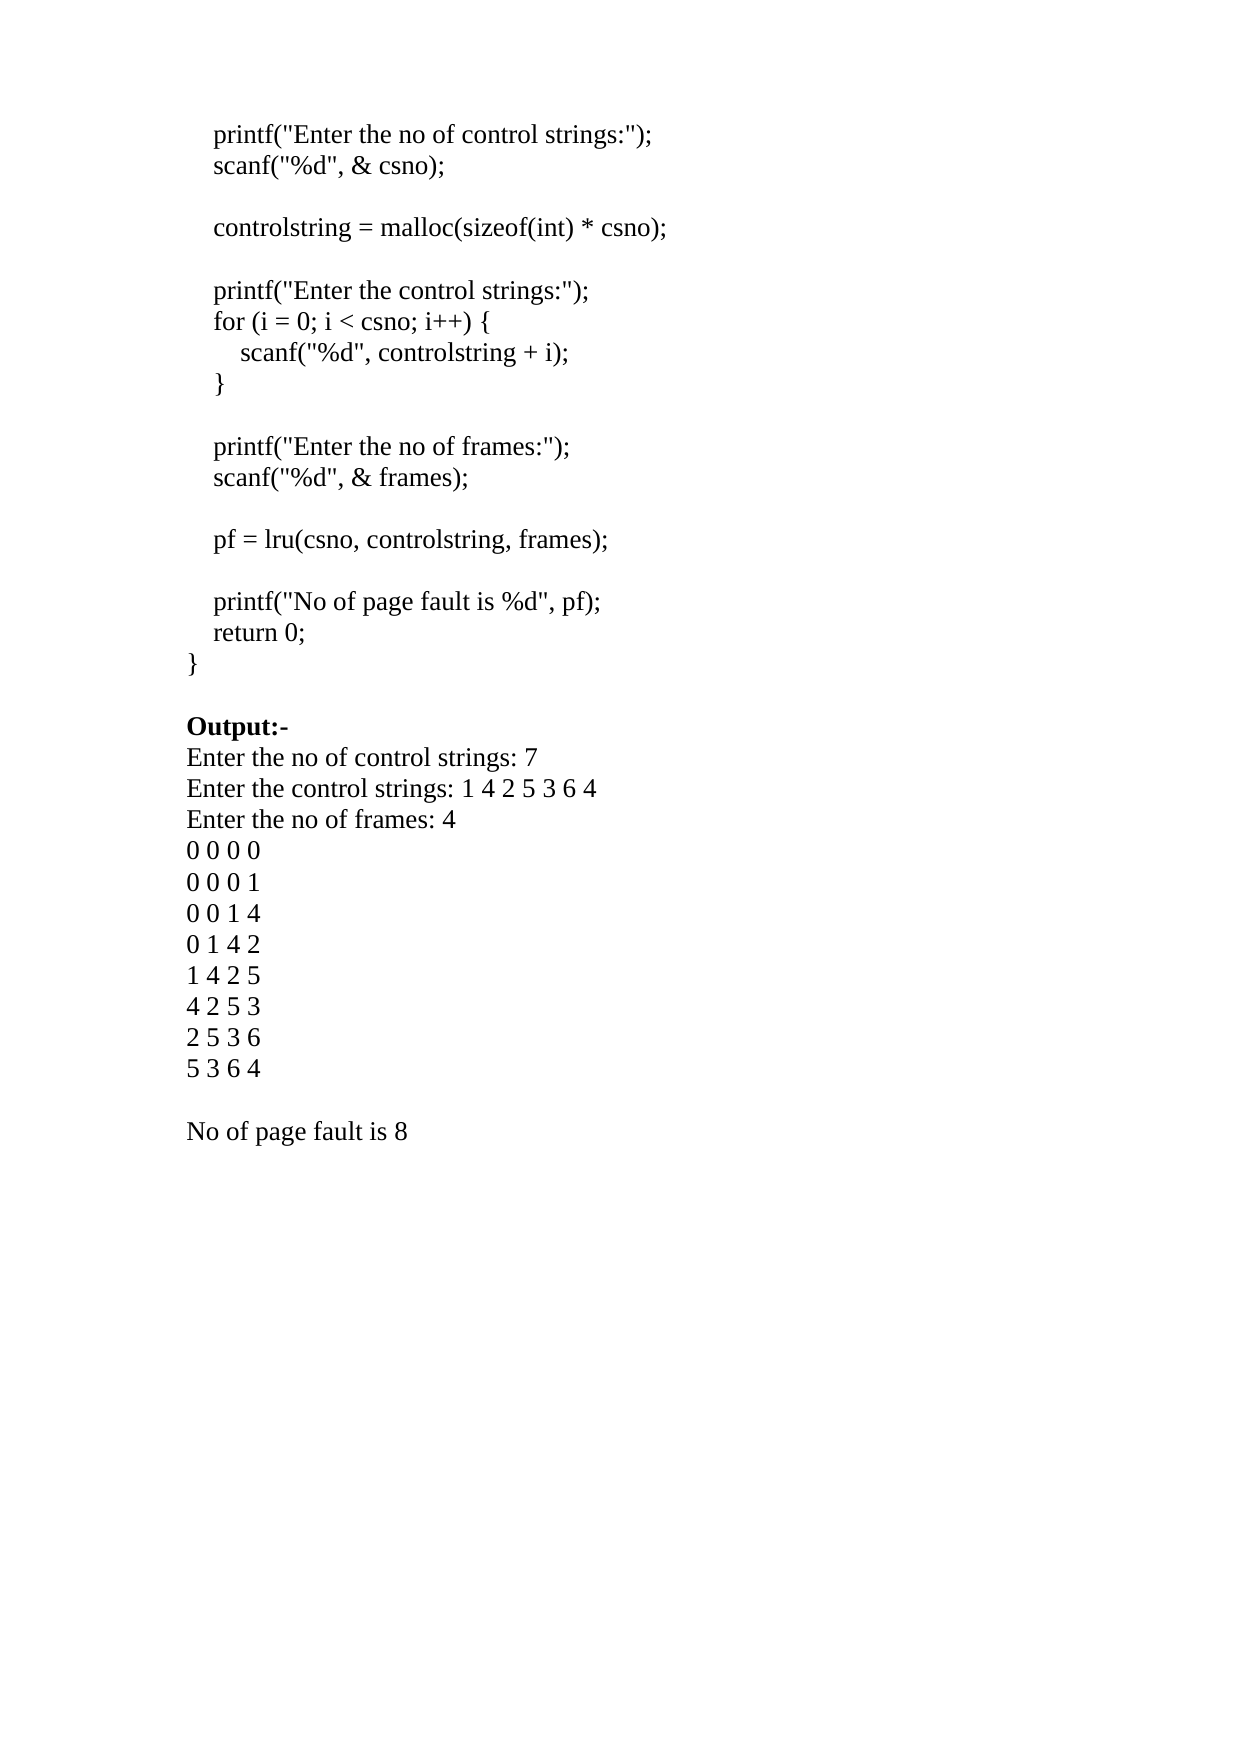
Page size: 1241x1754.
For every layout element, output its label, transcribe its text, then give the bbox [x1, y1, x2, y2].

text scanf("%d", controlstring + i); [186, 336, 1123, 367]
text 0 1 4 2 [186, 928, 1123, 959]
text printf("No of page fault is %d", pf); [186, 585, 1123, 616]
text Enter the no of frames: 4 [186, 803, 1123, 834]
text return 0; [186, 616, 1123, 648]
text 4 2 5 3 [186, 990, 1123, 1021]
text for (i = 0; i < csno; i++) { [186, 305, 1123, 336]
text } [186, 367, 1123, 398]
text No of page fault is 8 [186, 1115, 1123, 1146]
text Output:- [186, 710, 1123, 741]
text 2 5 3 6 [186, 1021, 1123, 1052]
text 1 4 2 5 [186, 959, 1123, 990]
text 5 3 6 4 [186, 1052, 1123, 1084]
text printf("Enter the no of control strings:"); [186, 118, 1123, 149]
text pf = lru(csno, controlstring, frames); [186, 523, 1123, 554]
text scanf("%d", & csno); [186, 149, 1123, 180]
text } [186, 648, 1123, 679]
text 0 0 0 0 [186, 834, 1123, 866]
text 0 0 0 1 [186, 866, 1123, 897]
text Enter the control strings: 1 4 2 5 3 6 4 [186, 772, 1123, 803]
text printf("Enter the no of frames:"); [186, 429, 1123, 461]
text scanf("%d", & frames); [186, 461, 1123, 492]
text Enter the no of control strings: 7 [186, 741, 1123, 772]
text 0 0 1 4 [186, 897, 1123, 928]
text controlstring = malloc(sizeof(int) * csno); [186, 212, 1123, 243]
text printf("Enter the control strings:"); [186, 274, 1123, 305]
